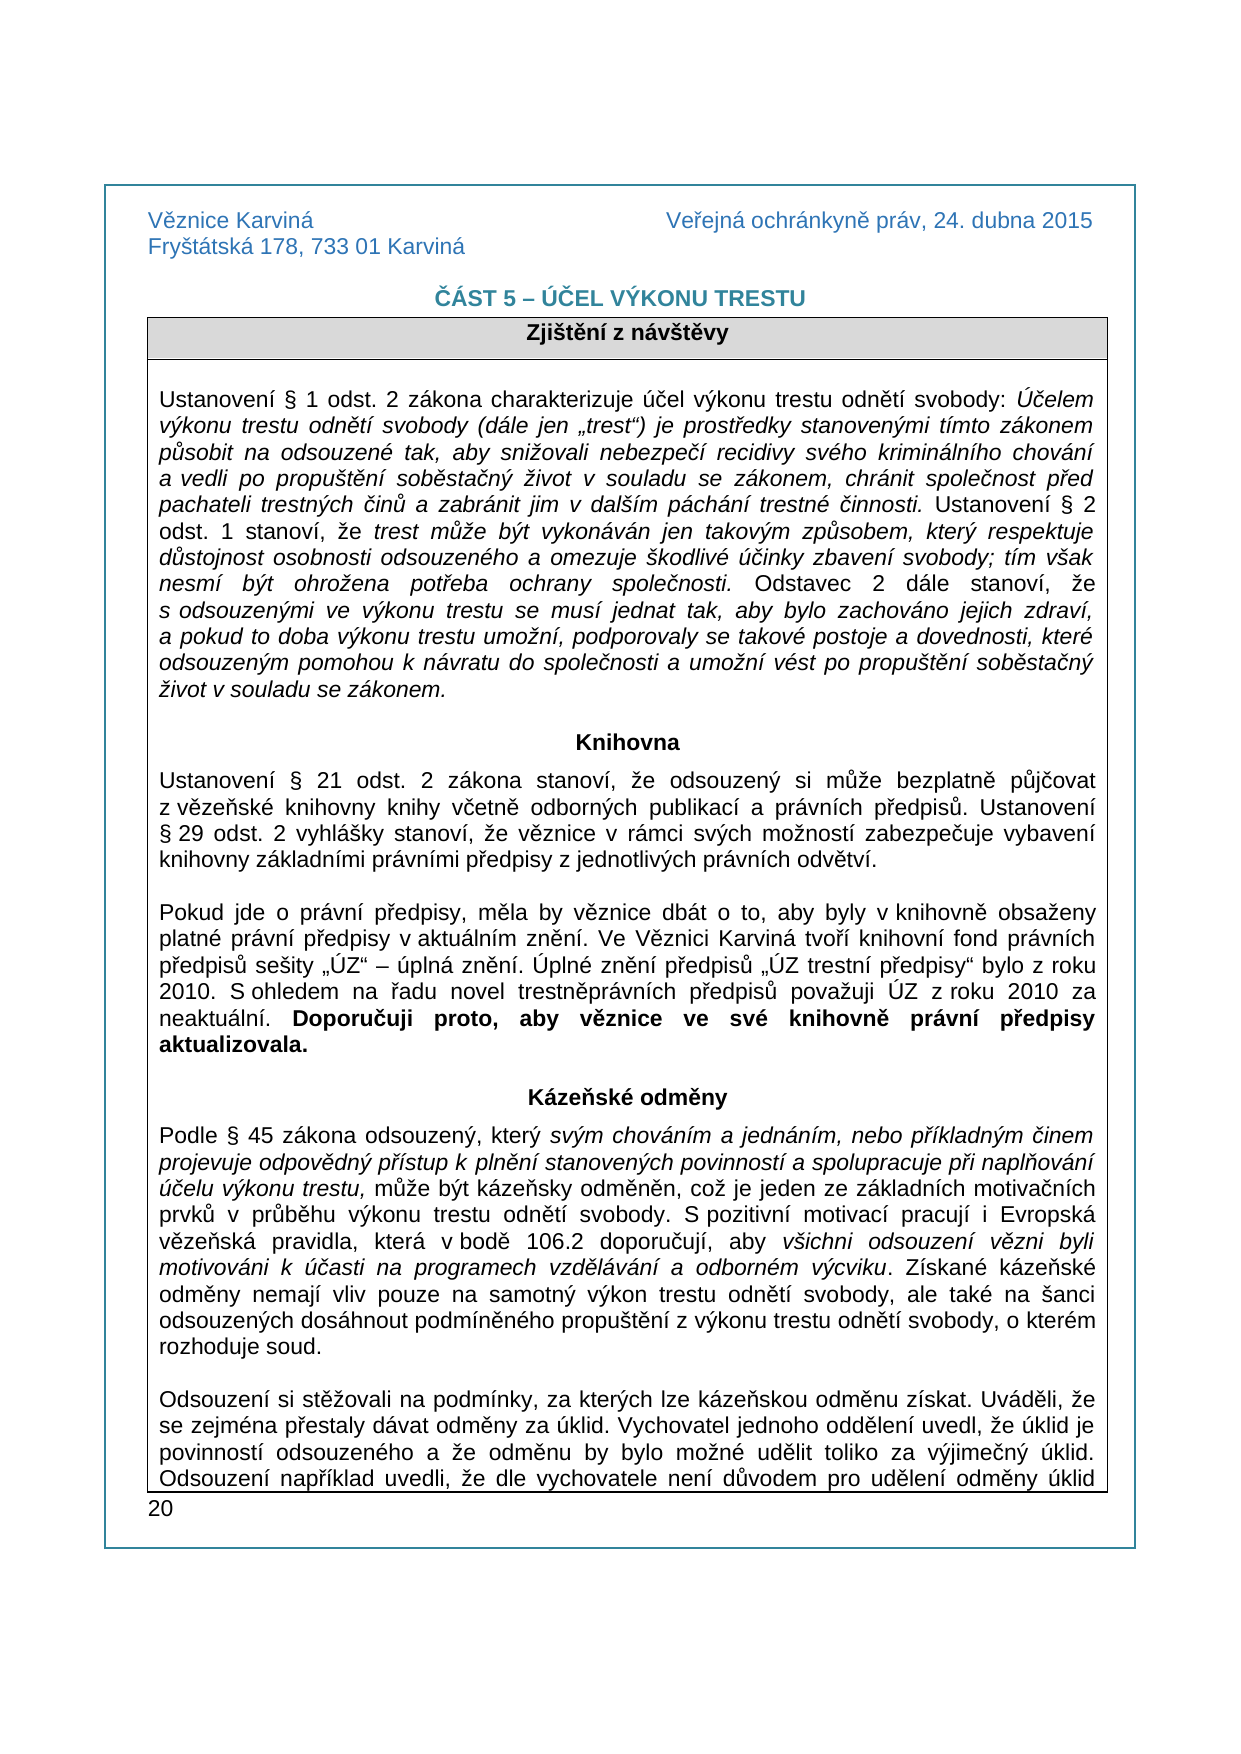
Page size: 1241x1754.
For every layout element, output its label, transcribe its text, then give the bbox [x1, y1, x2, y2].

subtitle ČÁST 5 – ÚČEL VÝKONU TRESTU [148, 284, 1092, 311]
table_cell Ustanovení § 1 odst. 2 zákona charakterizuje účel výkonu trestu odnětí svobody: Účelem výkonu trestu odnětí svobody (dále jen „trest“) je prostředky stanovenými tímto zákonem působit na odsouzené tak, aby snižovali nebezpečí recidivy svého kriminálního chování a vedli po propuštění soběstačný život v souladu se zákonem, chránit společnost před pachateli trestných činů a zabránit jim v dalším páchání trestné činnosti. Ustanovení § 2 odst. 1 stanoví, že trest může být vykonáván jen takovým způsobem, který respektuje důstojnost osobnosti odsouzeného a omezuje škodlivé účinky zbavení svobody; tím však nesmí být ohrožena potřeba ochrany společnosti. Odstavec 2 dále stanoví, že s odsouzenými ve výkonu trestu se musí jednat tak, aby bylo zachováno jejich zdraví, a pokud to doba výkonu trestu umožní, podporovaly se takové postoje a dovednosti, které odsouzeným pomohou k návratu do společnosti a umožní vést po propuštění soběstačný život v souladu se zákonem. Knihovna Ustanovení § 21 odst. 2 zákona stanoví, že odsouzený si může bezplatně půjčovat z vězeňské knihovny knihy včetně odborných publikací a právních předpisů. Ustanovení § 29 odst. 2 vyhlášky stanoví, že věznice v rámci svých možností zabezpečuje vybavení knihovny základními právními předpisy z jednotlivých právních odvětví. Pokud jde o právní předpisy, měla by věznice dbát o to, aby byly v knihovně obsaženy platné právní předpisy v aktuálním znění. Ve Věznici Karviná tvoří knihovní fond právních předpisů sešity „ÚZ“ – úplná znění. Úplné znění předpisů „ÚZ trestní předpisy“ bylo z roku 2010. S ohledem na řadu novel trestněprávních předpisů považuji ÚZ z roku 2010 za neaktuální. Doporučuji proto, aby věznice ve své knihovně právní předpisy aktualizovala. Kázeňské odměny Podle § 45 zákona odsouzený, který svým chováním a jednáním, nebo příkladným činem projevuje odpovědný přístup k plnění stanovených povinností a spolupracuje při naplňování účelu výkonu trestu, může být kázeňsky odměněn, což je jeden ze základních motivačních prvků v průběhu výkonu trestu odnětí svobody. S pozitivní motivací pracují i Evropská vězeňská pravidla, která v bodě 106.2 doporučují, aby všichni odsouzení vězni byli motivováni k účasti na programech vzdělávání a odborném výcviku. Získané kázeňské odměny nemají vliv pouze na samotný výkon trestu odnětí svobody, ale také na šanci odsouzených dosáhnout podmíněného propuštění z výkonu trestu odnětí svobody, o kterém rozhoduje soud. Odsouzení si stěžovali na podmínky, za kterých lze kázeňskou odměnu získat. Uváděli, že se zejména přestaly dávat odměny za úklid. Vychovatel jednoho oddělení uvedl, že úklid je povinností odsouzeného a že odměnu by bylo možné udělit toliko za výjimečný úklid. Odsouzení například uvedli, že dle vychovatele není důvodem pro udělení odměny úklid [148, 360, 1107, 1491]
table_header Zjištění z návštěvy [148, 318, 1107, 358]
